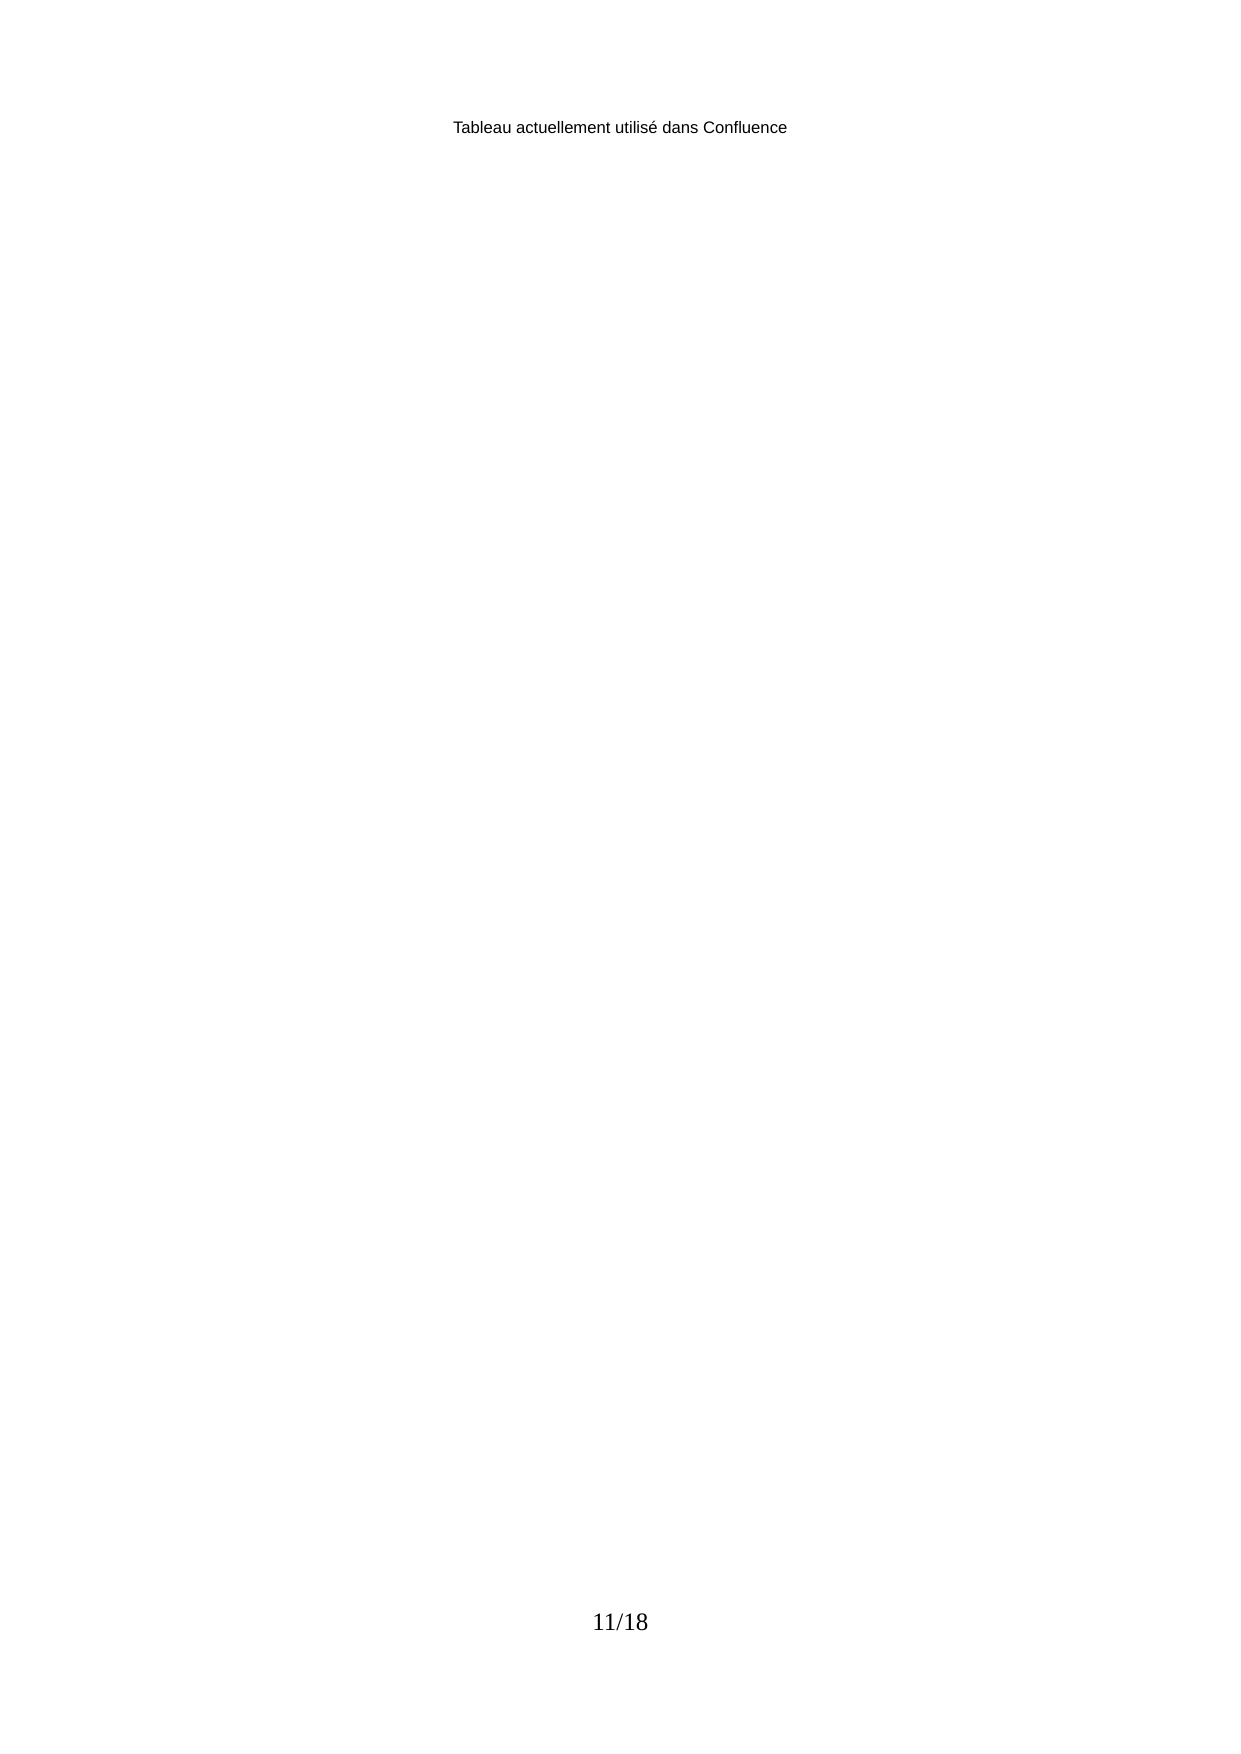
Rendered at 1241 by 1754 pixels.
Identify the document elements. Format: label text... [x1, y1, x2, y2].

text Tableau actuellement utilisé dans Confluence [118, 118, 1122, 137]
